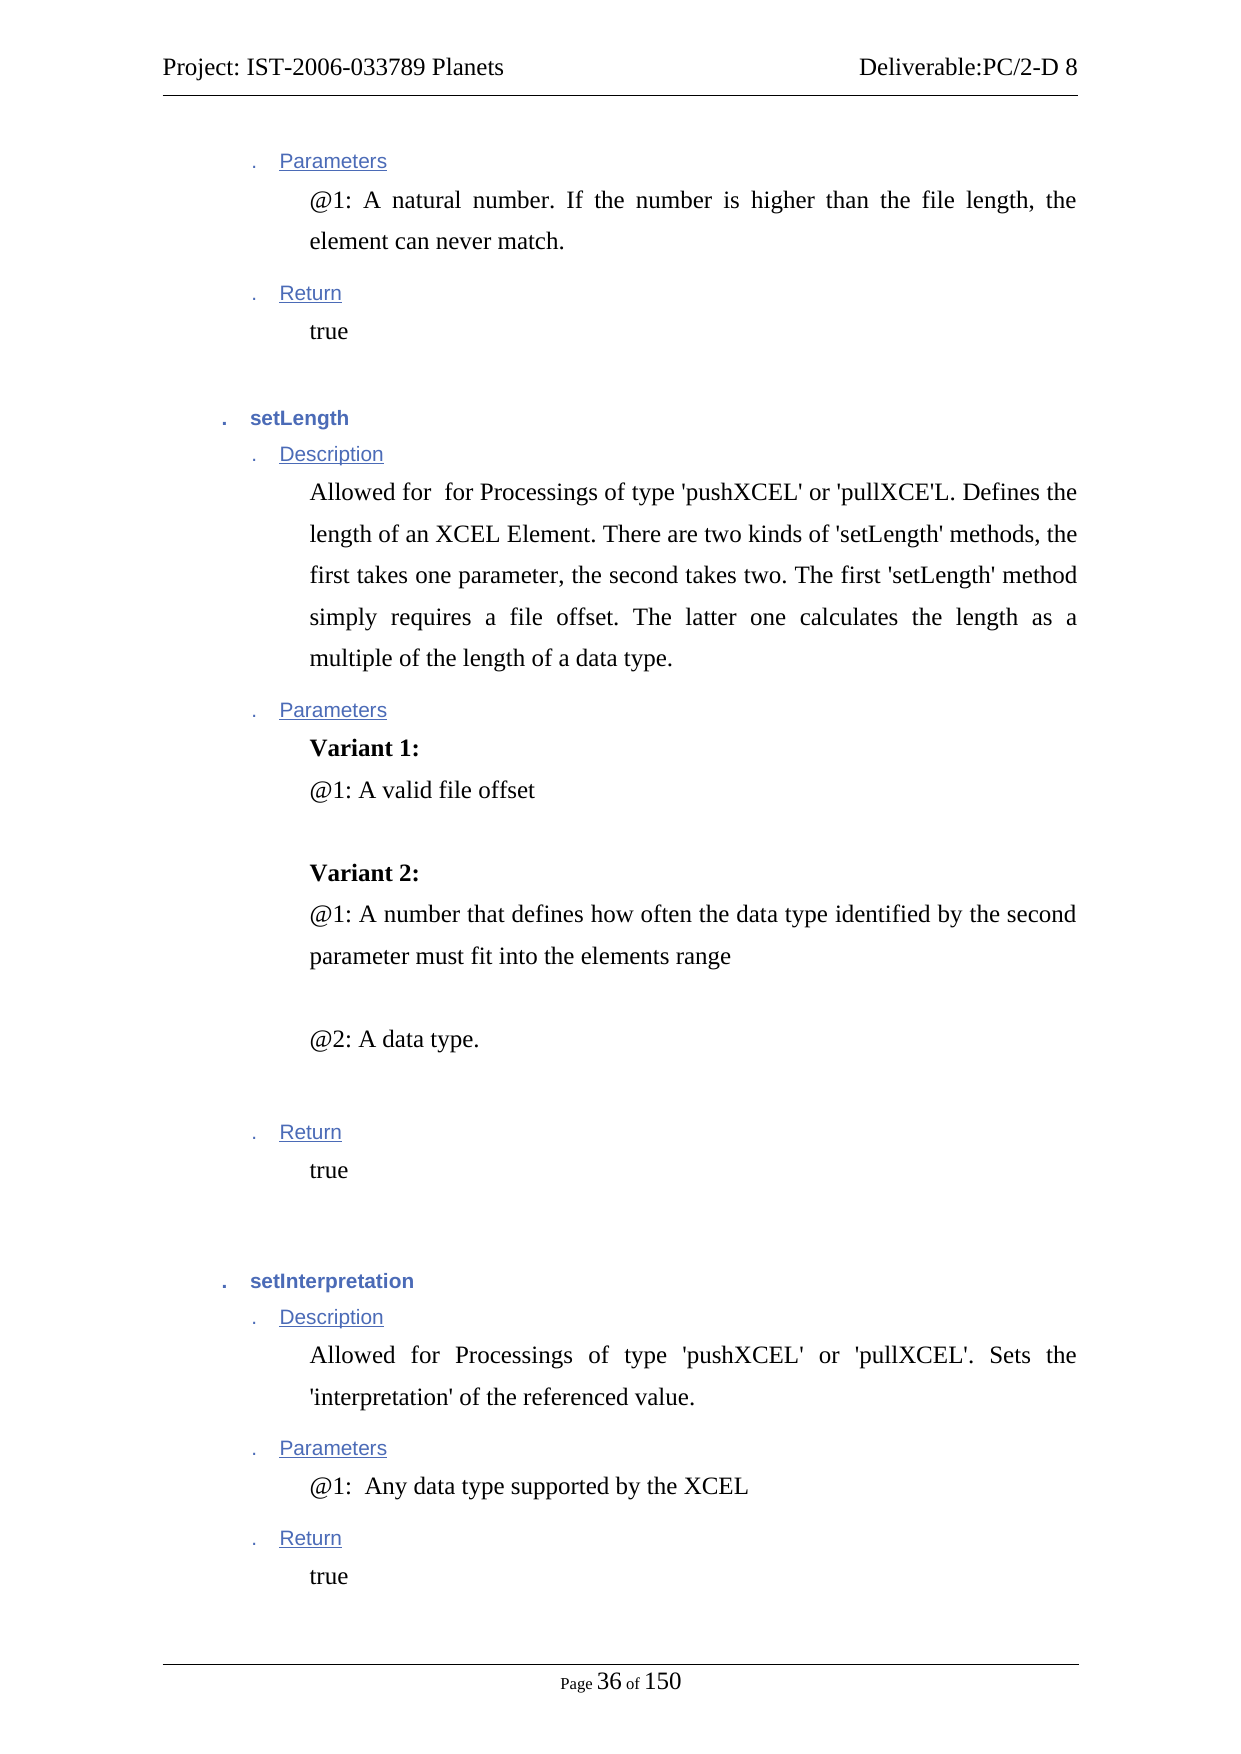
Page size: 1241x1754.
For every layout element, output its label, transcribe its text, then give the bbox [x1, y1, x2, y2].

subtitle Parameters [162, 150, 1078, 173]
text @1: A number that defines how often the data type identified by the second parameter must fit into the elements range [309, 901, 1078, 970]
text true [309, 1562, 1078, 1590]
text @1: A natural number. If the number is higher than the file length, the element can never match. [309, 186, 1078, 255]
subtitle setLength [162, 407, 1078, 430]
text @1: A valid file offset [309, 776, 1078, 804]
text Variant 2: [309, 859, 1078, 887]
text Allowed for for Processings of type 'pushXCEL' or 'pullXCE'L. Defines the length of an XCEL Element. There are two kinds of 'setLength' methods, the first takes one parameter, the second takes two. The first 'setLength' method simply requires a file offset. The latter one calculates the length as a multiple of the length of a data type. [309, 478, 1078, 672]
text Variant 1: [309, 734, 1078, 762]
subtitle setInterpretation [162, 1270, 1078, 1293]
text @2: A data type. [309, 1025, 1078, 1053]
subtitle Description [162, 443, 1078, 466]
text @1: Any data type supported by the XCEL [309, 1472, 1078, 1500]
text true [309, 1157, 1078, 1184]
subtitle Description [162, 1305, 1078, 1329]
subtitle Return [162, 1527, 1078, 1550]
subtitle Return [162, 1121, 1078, 1144]
subtitle Parameters [162, 699, 1078, 722]
text Allowed for Processings of type 'pushXCEL' or 'pullXCEL'. Sets the 'interpretation' of the referenced value. [309, 1341, 1078, 1410]
subtitle Parameters [162, 1437, 1078, 1460]
subtitle Return [162, 281, 1078, 304]
text true [309, 317, 1078, 345]
